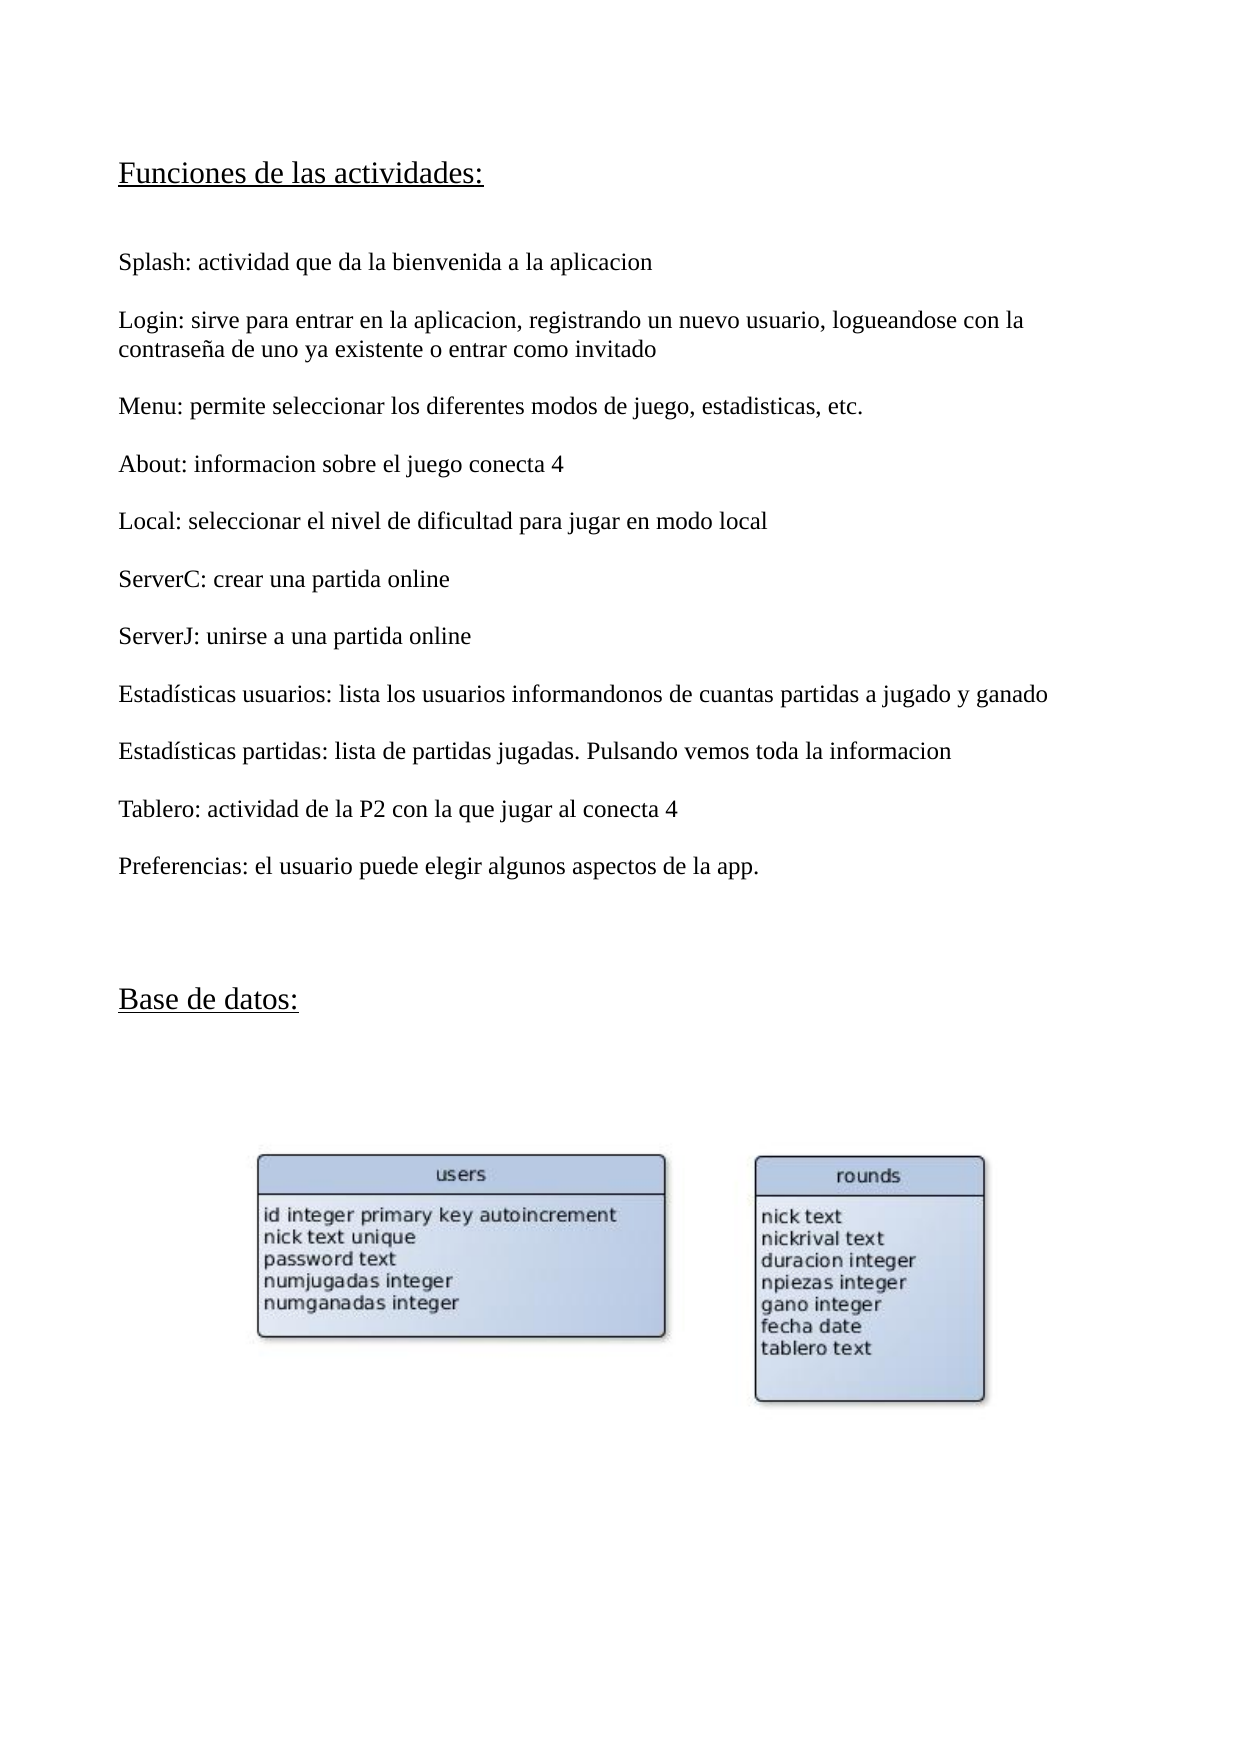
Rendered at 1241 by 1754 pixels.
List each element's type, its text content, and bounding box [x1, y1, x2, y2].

text Base de datos: [118, 981, 1122, 1017]
text Preferencias: el usuario puede elegir algunos aspectos de la app. [118, 851, 1122, 880]
text Tablero: actividad de la P2 con la que jugar al conecta 4 [118, 794, 1122, 822]
text ServerJ: unirse a una partida online [118, 621, 1122, 650]
text Estadísticas usuarios: lista los usuarios informandonos de cuantas partidas a jugado y ganado [118, 679, 1122, 707]
text Estadísticas partidas: lista de partidas jugadas. Pulsando vemos toda la informacion [118, 736, 1122, 765]
text Local: seleccionar el nivel de dificultad para jugar en modo local [118, 506, 1122, 535]
text Splash: actividad que da la bienvenida a la aplicacion [118, 247, 1122, 276]
text Menu: permite seleccionar los diferentes modos de juego, estadisticas, etc. [118, 391, 1122, 420]
picture [234, 1131, 1007, 1424]
text Funciones de las actividades: [118, 154, 1122, 190]
text About: informacion sobre el juego conecta 4 [118, 449, 1122, 477]
text Login: sirve para entrar en la aplicacion, registrando un nuevo usuario, logueandose con la contraseña de uno ya existente o entrar como invitado [118, 305, 1122, 362]
text ServerC: crear una partida online [118, 564, 1122, 592]
